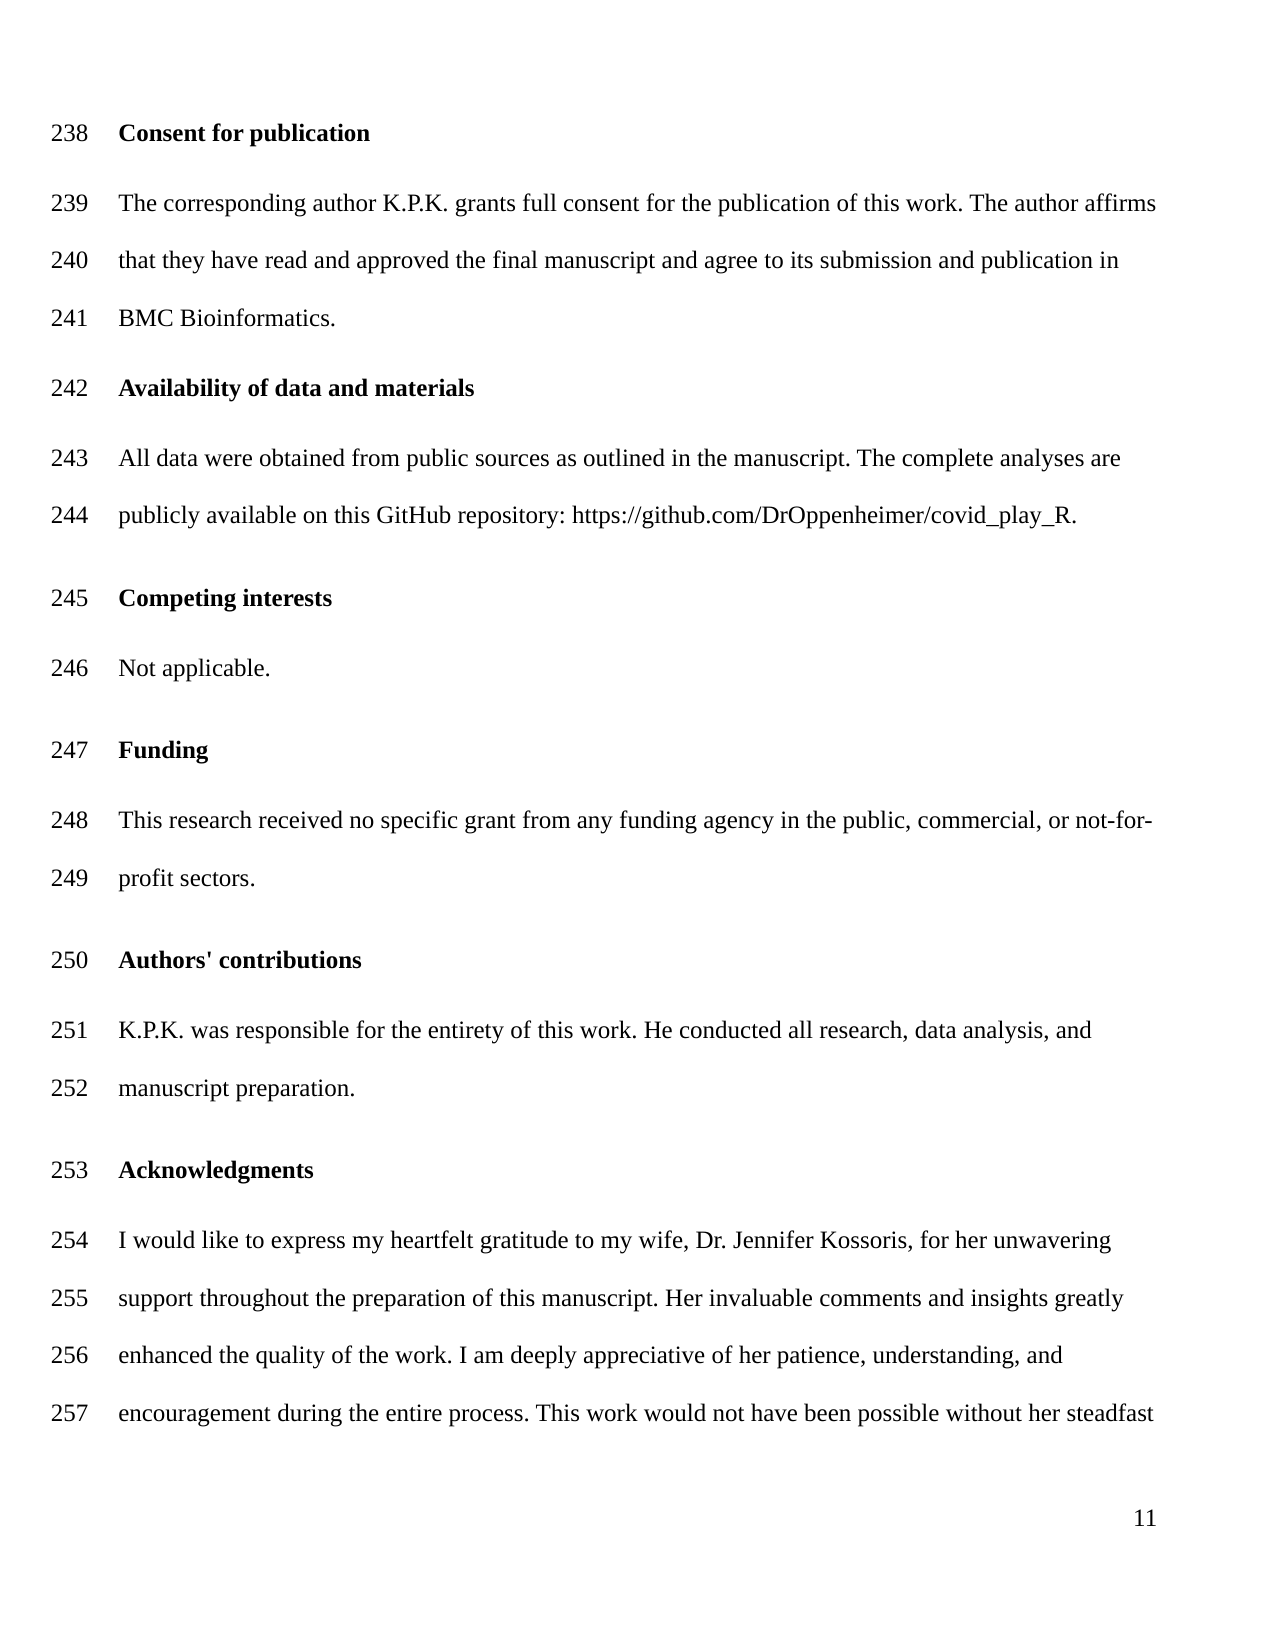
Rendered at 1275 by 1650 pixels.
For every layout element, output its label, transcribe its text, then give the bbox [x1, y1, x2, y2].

text This research received no specific grant from any funding agency in the public, commercial, or not-for-profit sectors. [118, 806, 1157, 892]
text The corresponding author K.P.K. grants full consent for the publication of this work. The author affirms that they have read and approved the final manuscript and agree to its submission and publication in BMC Bioinformatics. [118, 188, 1157, 332]
subtitle Consent for publication [118, 118, 1157, 147]
text Not applicable. [118, 653, 1157, 682]
text I would like to express my heartfelt gratitude to my wife, Dr. Jennifer Kossoris, for her unwavering support throughout the preparation of this manuscript. Her invaluable comments and insights greatly enhanced the quality of the work. I am deeply appreciative of her patience, understanding, and encouragement during the entire process. This work would not have been possible without her steadfast [118, 1226, 1157, 1427]
subtitle Funding [118, 736, 1157, 764]
text All data were obtained from public sources as outlined in the manuscript. The complete analyses are publicly available on this GitHub repository: https://github.com/DrOppenheimer/covid_play_R. [118, 443, 1157, 529]
subtitle Availability of data and materials [118, 373, 1157, 402]
subtitle Competing interests [118, 583, 1157, 612]
text K.P.K. was responsible for the entirety of this work. He conducted all research, data analysis, and manuscript preparation. [118, 1016, 1157, 1102]
subtitle Authors' contributions [118, 946, 1157, 974]
subtitle Acknowledgments [118, 1156, 1157, 1184]
